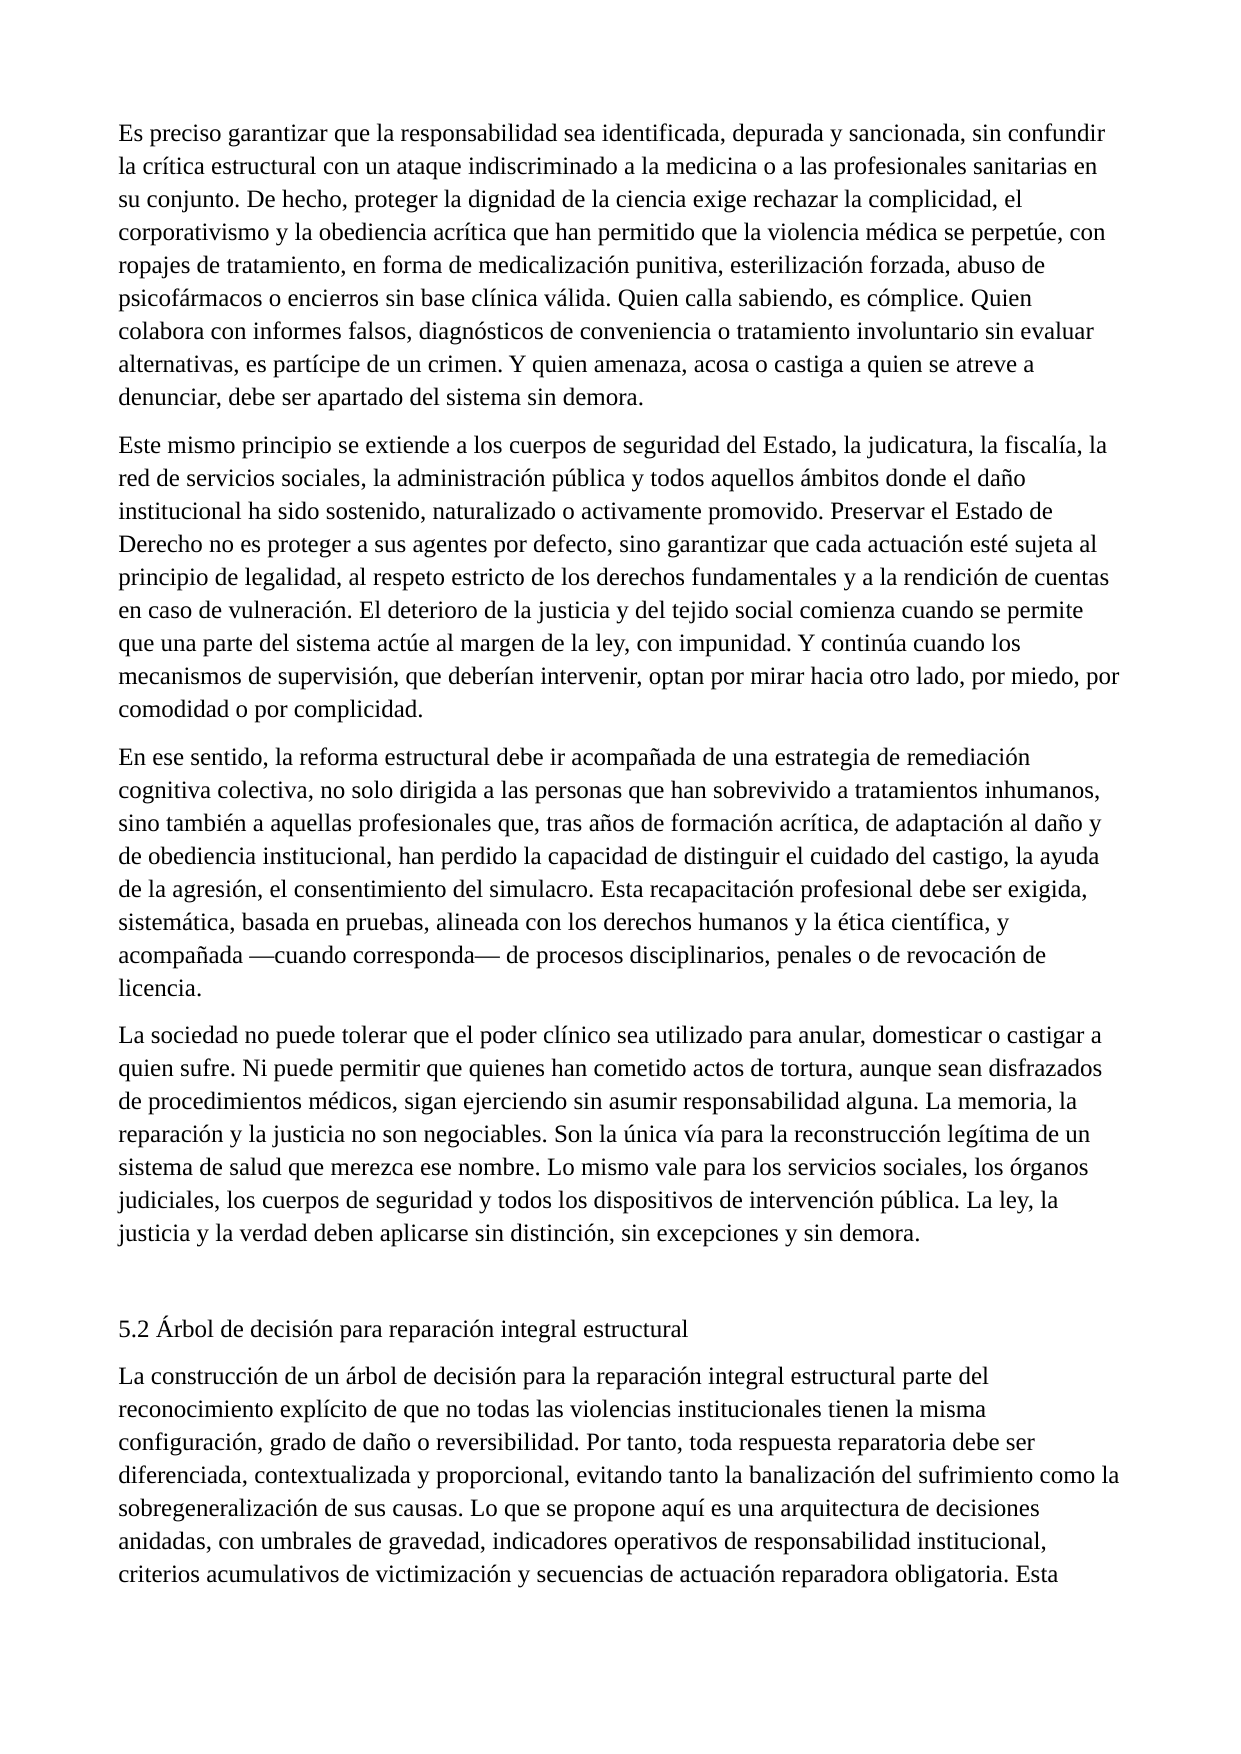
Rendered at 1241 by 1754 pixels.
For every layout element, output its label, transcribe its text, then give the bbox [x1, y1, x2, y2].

text 5.2 Árbol de decisión para reparación integral estructural [118, 1314, 1122, 1342]
text La construcción de un árbol de decisión para la reparación integral estructural parte del reconocimiento explícito de que no todas las violencias institucionales tienen la misma configuración, grado de daño o reversibilidad. Por tanto, toda respuesta reparatoria debe ser diferenciada, contextualizada y proporcional, evitando tanto la banalización del sufrimiento como la sobregeneralización de sus causas. Lo que se propone aquí es una arquitectura de decisiones anidadas, con umbrales de gravedad, indicadores operativos de responsabilidad institucional, criterios acumulativos de victimización y secuencias de actuación reparadora obligatoria. Esta [118, 1361, 1122, 1588]
text Este mismo principio se extiende a los cuerpos de seguridad del Estado, la judicatura, la fiscalía, la red de servicios sociales, la administración pública y todos aquellos ámbitos donde el daño institucional ha sido sostenido, naturalizado o activamente promovido. Preservar el Estado de Derecho no es proteger a sus agentes por defecto, sino garantizar que cada actuación esté sujeta al principio de legalidad, al respeto estricto de los derechos fundamentales y a la rendición de cuentas en caso de vulneración. El deterioro de la justicia y del tejido social comienza cuando se permite que una parte del sistema actúe al margen de la ley, con impunidad. Y continúa cuando los mecanismos de supervisión, que deberían intervenir, optan por mirar hacia otro lado, por miedo, por comodidad o por complicidad. [118, 430, 1122, 723]
text En ese sentido, la reforma estructural debe ir acompañada de una estrategia de remediación cognitiva colectiva, no solo dirigida a las personas que han sobrevivido a tratamientos inhumanos, sino también a aquellas profesionales que, tras años de formación acrítica, de adaptación al daño y de obediencia institucional, han perdido la capacidad de distinguir el cuidado del castigo, la ayuda de la agresión, el consentimiento del simulacro. Esta recapacitación profesional debe ser exigida, sistemática, basada en pruebas, alineada con los derechos humanos y la ética científica, y acompañada —cuando corresponda— de procesos disciplinarios, penales o de revocación de licencia. [118, 742, 1122, 1002]
text La sociedad no puede tolerar que el poder clínico sea utilizado para anular, domesticar o castigar a quien sufre. Ni puede permitir que quienes han cometido actos de tortura, aunque sean disfrazados de procedimientos médicos, sigan ejerciendo sin asumir responsabilidad alguna. La memoria, la reparación y la justicia no son negociables. Son la única vía para la reconstrucción legítima de un sistema de salud que merezca ese nombre. Lo mismo vale para los servicios sociales, los órganos judiciales, los cuerpos de seguridad y todos los dispositivos de intervención pública. La ley, la justicia y la verdad deben aplicarse sin distinción, sin excepciones y sin demora. [118, 1020, 1122, 1247]
text Es preciso garantizar que la responsabilidad sea identificada, depurada y sancionada, sin confundir la crítica estructural con un ataque indiscriminado a la medicina o a las profesionales sanitarias en su conjunto. De hecho, proteger la dignidad de la ciencia exige rechazar la complicidad, el corporativismo y la obediencia acrítica que han permitido que la violencia médica se perpetúe, con ropajes de tratamiento, en forma de medicalización punitiva, esterilización forzada, abuso de psicofármacos o encierros sin base clínica válida. Quien calla sabiendo, es cómplice. Quien colabora con informes falsos, diagnósticos de conveniencia o tratamiento involuntario sin evaluar alternativas, es partícipe de un crimen. Y quien amenaza, acosa o castiga a quien se atreve a denunciar, debe ser apartado del sistema sin demora. [118, 118, 1122, 411]
